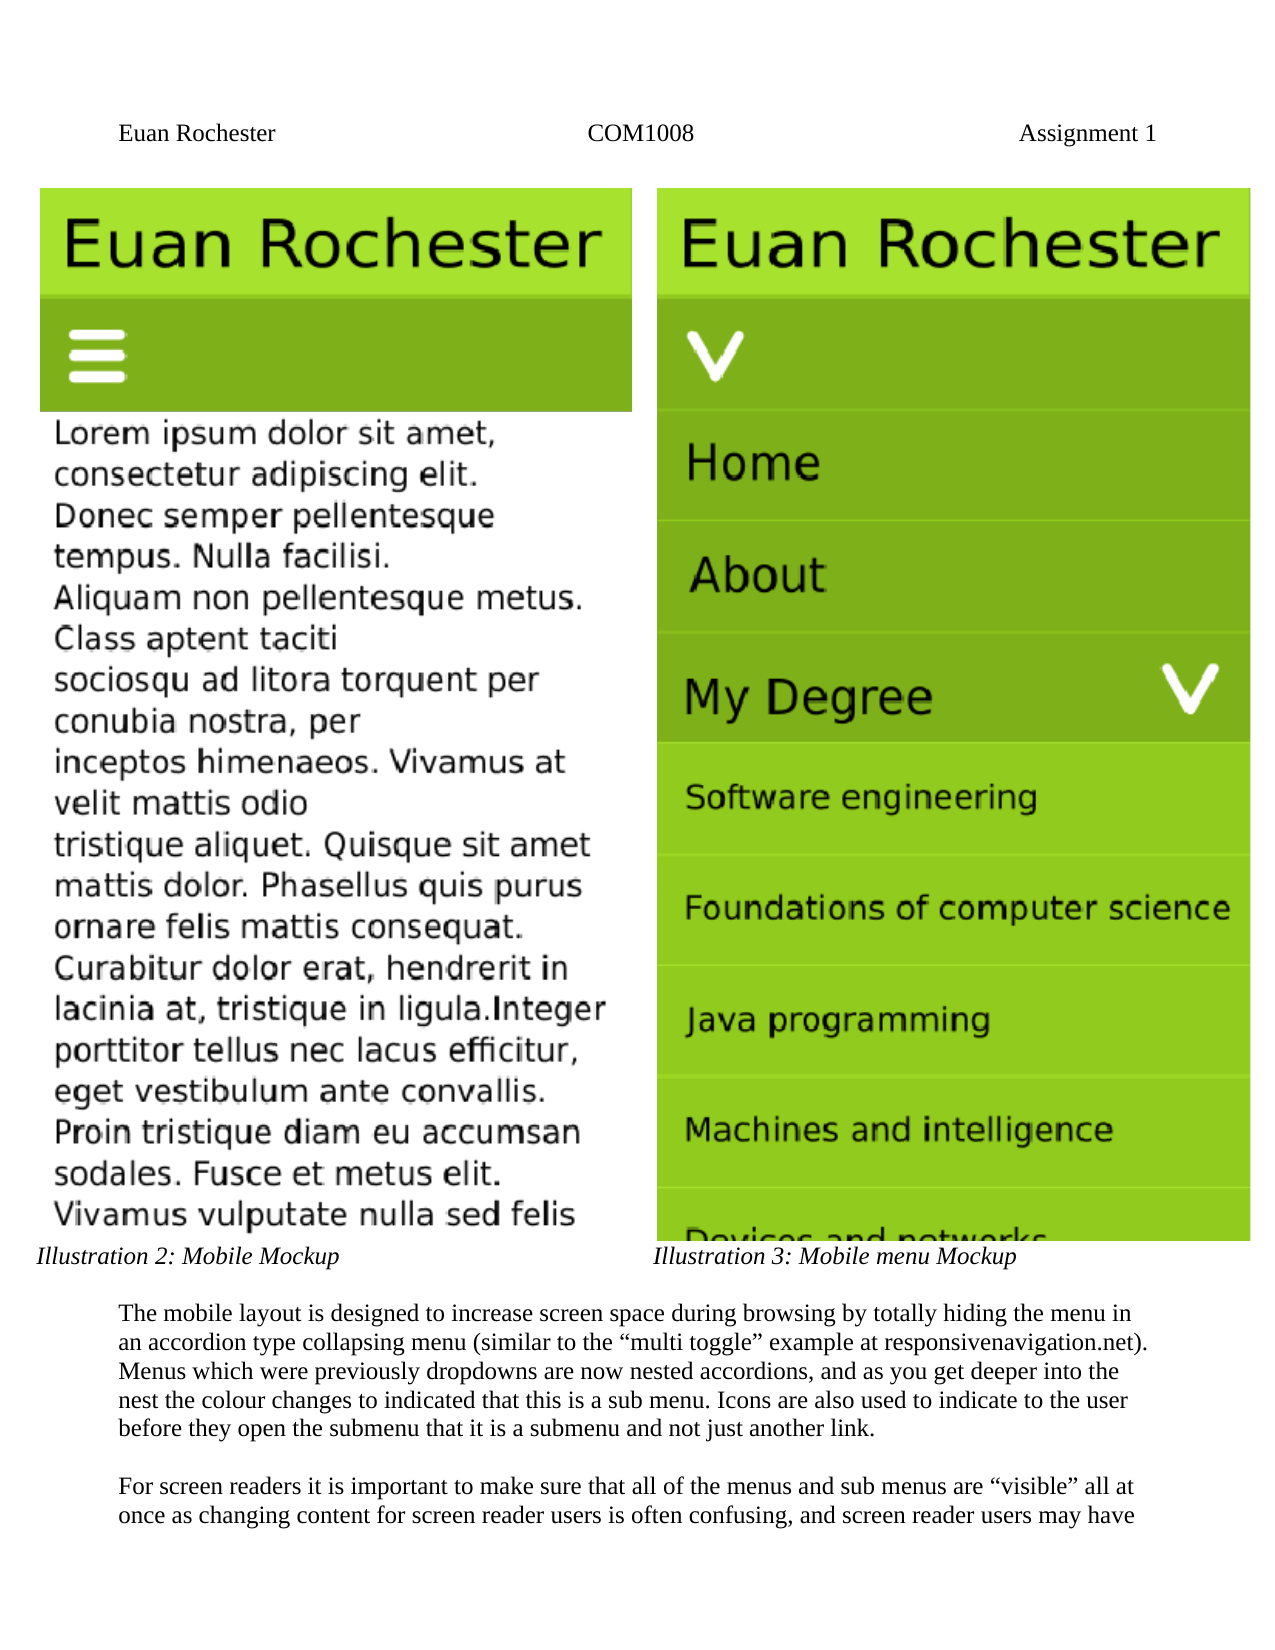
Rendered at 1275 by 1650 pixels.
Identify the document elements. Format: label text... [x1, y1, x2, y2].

text For screen readers it is important to make sure that all of the menus and sub menus are “visible” all at once as changing content for screen reader users is often confusing, and screen reader users may have [118, 1471, 1157, 1528]
text Menus which were previously dropdowns are now nested accordions, and as you get deeper into the nest the colour changes to indicated that this is a sub menu. Icons are also used to indicate to the user before they open the submenu that it is a submenu and not just another link. [118, 1356, 1157, 1442]
text Illustration 2: Mobile Mockup [36, 189, 636, 1270]
text The mobile layout is designed to increase screen space during browsing by totally hiding the menu in an accordion type collapsing menu (similar to the “multi toggle” example at responsivenavigation.net). [118, 1298, 1157, 1356]
picture [40, 188, 632, 1241]
text Illustration 3: Mobile menu Mockup [653, 189, 1254, 1270]
picture [657, 188, 1251, 1241]
